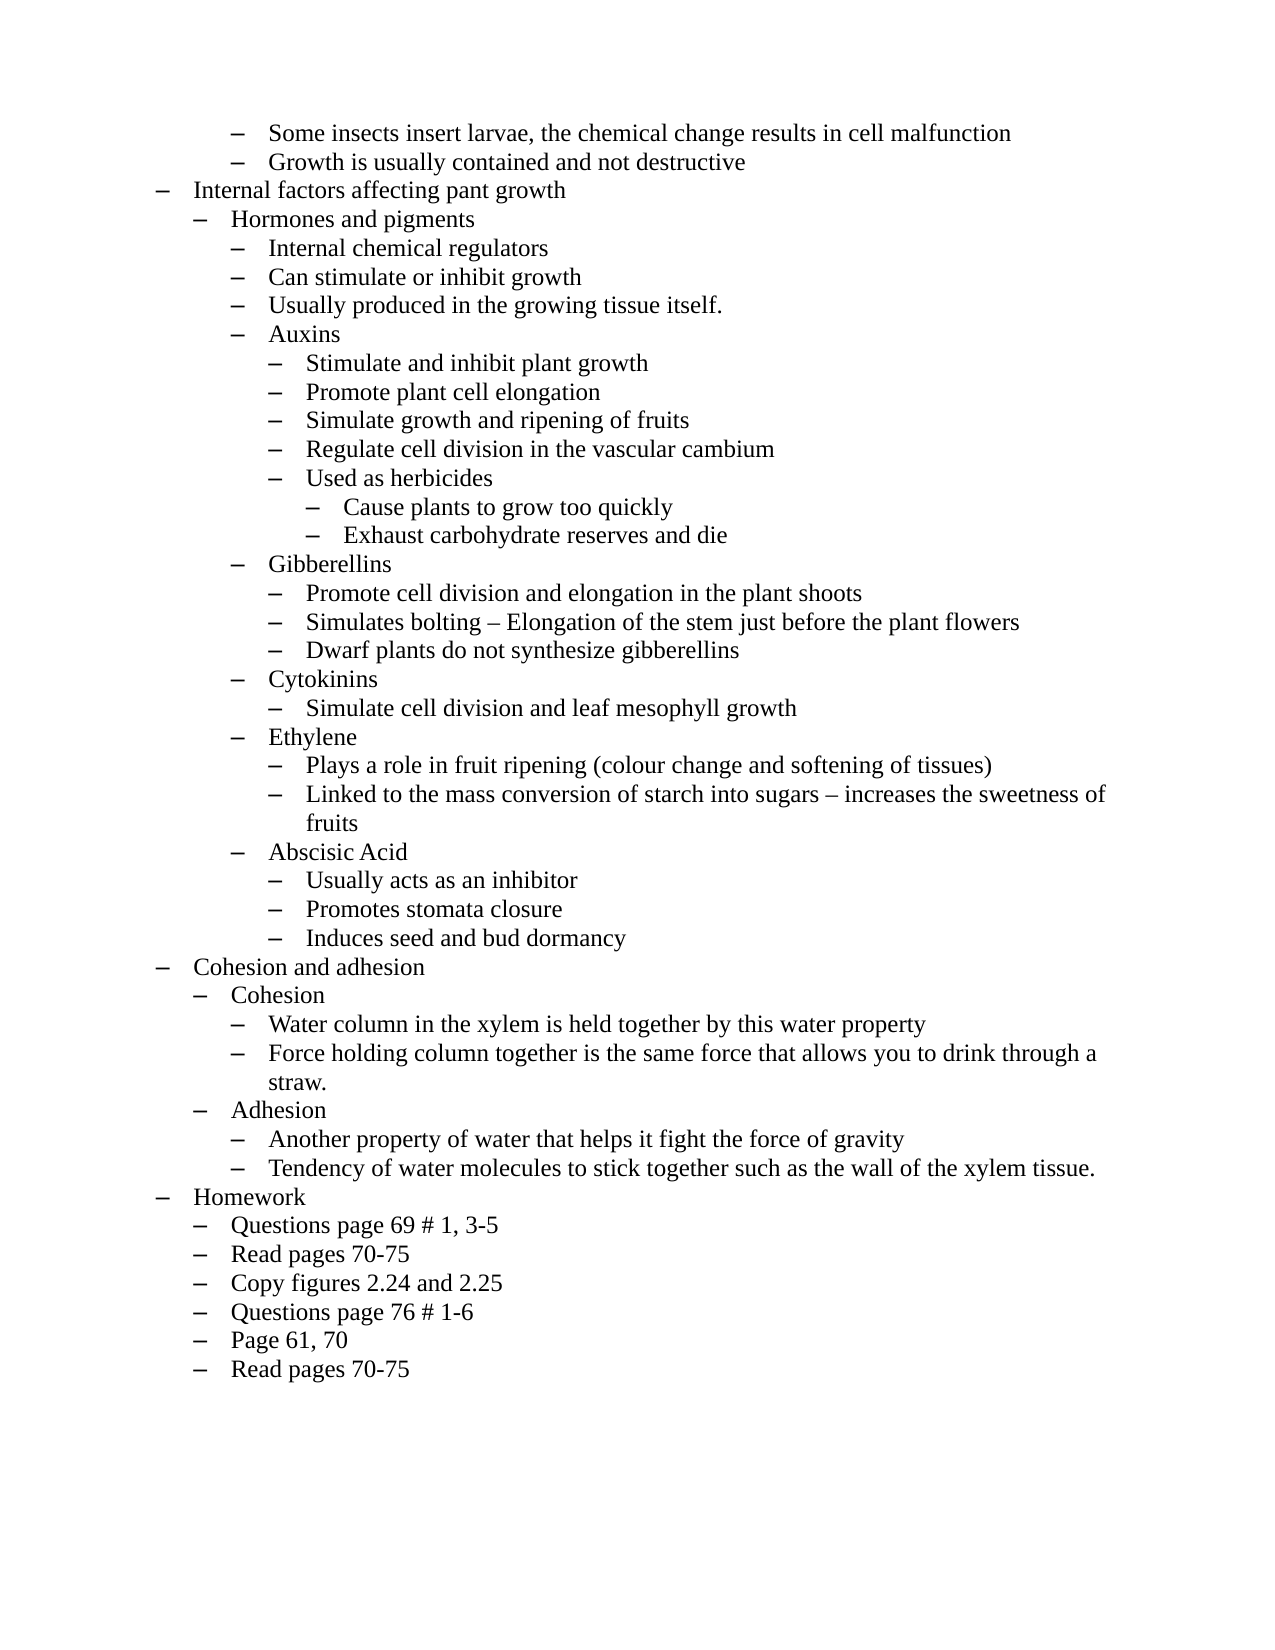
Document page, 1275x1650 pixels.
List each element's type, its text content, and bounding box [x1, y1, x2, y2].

list Questions page 69 # 1, 3-5 [193, 1211, 1157, 1239]
list Homework [156, 1182, 1157, 1211]
list Water column in the xylem is held together by this water property [231, 1009, 1157, 1038]
list Cause plants to grow too quickly [306, 492, 1157, 521]
list Regulate cell division in the vascular cambium [268, 434, 1157, 463]
list Induces seed and bud dormancy [268, 923, 1157, 952]
list Hormones and pigments [193, 204, 1157, 233]
list Dwarf plants do not synthesize gibberellins [268, 636, 1157, 664]
list Force holding column together is the same force that allows you to drink through a straw. [231, 1038, 1157, 1096]
list Usually produced in the growing tissue itself. [231, 291, 1157, 319]
list Auxins [231, 319, 1157, 348]
list Plays a role in fruit ripening (colour change and softening of tissues) [268, 751, 1157, 779]
list Cohesion and adhesion [156, 952, 1157, 981]
list Internal chemical regulators [231, 233, 1157, 262]
list Can stimulate or inhibit growth [231, 262, 1157, 291]
list Growth is usually contained and not destructive [231, 147, 1157, 176]
list Exhaust carbohydrate reserves and die [306, 521, 1157, 549]
list Linked to the mass conversion of starch into sugars – increases the sweetness of fruits [268, 779, 1157, 837]
list Cohesion [193, 981, 1157, 1009]
list Used as herbicides [268, 463, 1157, 492]
list Ethylene [231, 722, 1157, 751]
list Read pages 70-75 [193, 1239, 1157, 1268]
list Questions page 76 # 1-6 [193, 1297, 1157, 1326]
list Promotes stomata closure [268, 894, 1157, 923]
list Read pages 70-75 [193, 1354, 1157, 1383]
list Another property of water that helps it fight the force of gravity [231, 1124, 1157, 1153]
list Adhesion [193, 1096, 1157, 1124]
list Copy figures 2.24 and 2.25 [193, 1268, 1157, 1297]
list Simulate growth and ripening of fruits [268, 406, 1157, 434]
list Simulate cell division and leaf mesophyll growth [268, 693, 1157, 722]
list Promote cell division and elongation in the plant shoots [268, 578, 1157, 607]
list Abscisic Acid [231, 837, 1157, 866]
list Gibberellins [231, 549, 1157, 578]
list Usually acts as an inhibitor [268, 866, 1157, 894]
list Tendency of water molecules to stick together such as the wall of the xylem tissue. [231, 1153, 1157, 1182]
list Some insects insert larvae, the chemical change results in cell malfunction [231, 118, 1157, 147]
list Promote plant cell elongation [268, 377, 1157, 406]
list Stimulate and inhibit plant growth [268, 348, 1157, 377]
list Cytokinins [231, 664, 1157, 693]
list Internal factors affecting pant growth [156, 176, 1157, 204]
list Page 61, 70 [193, 1326, 1157, 1354]
list Simulates bolting – Elongation of the stem just before the plant flowers [268, 607, 1157, 636]
